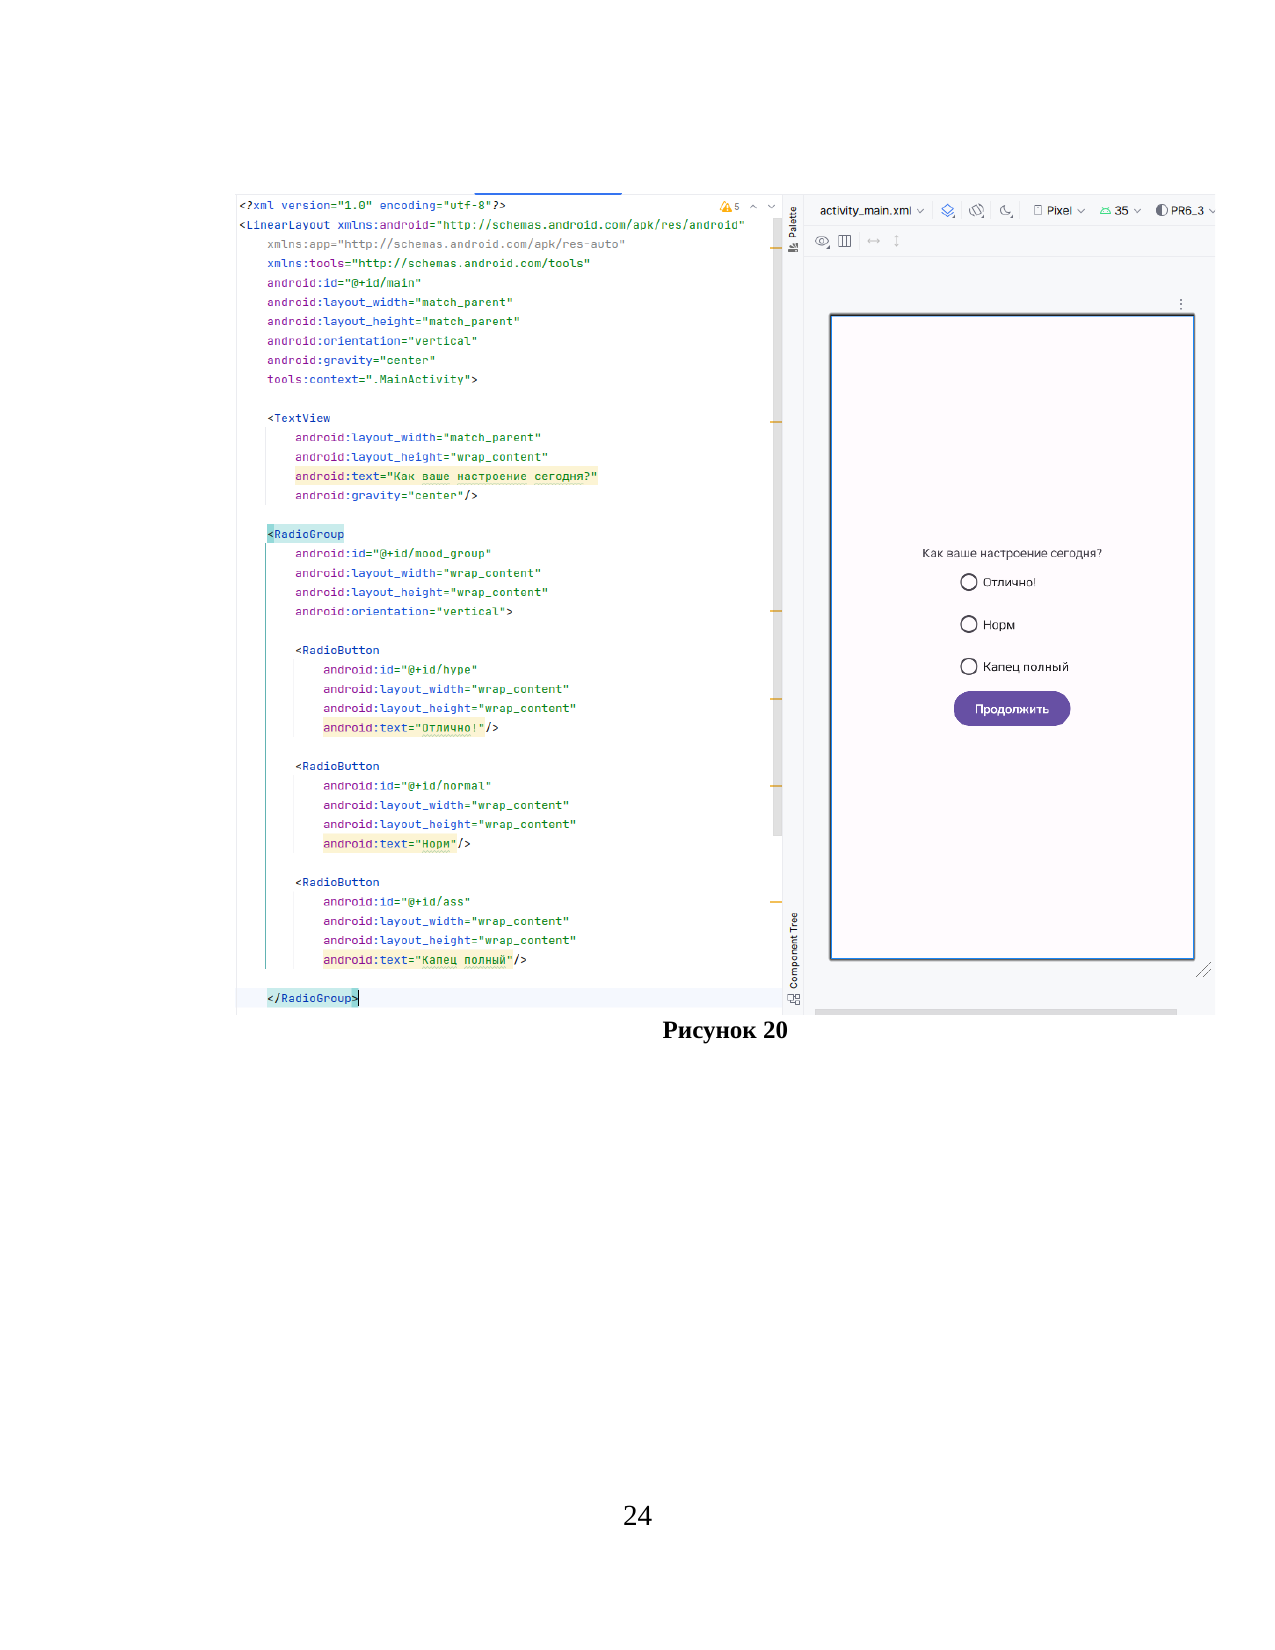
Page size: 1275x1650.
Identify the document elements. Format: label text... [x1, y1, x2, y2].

text Рисунок 20 [235, 1015, 1215, 1043]
picture [235, 193, 1216, 1015]
